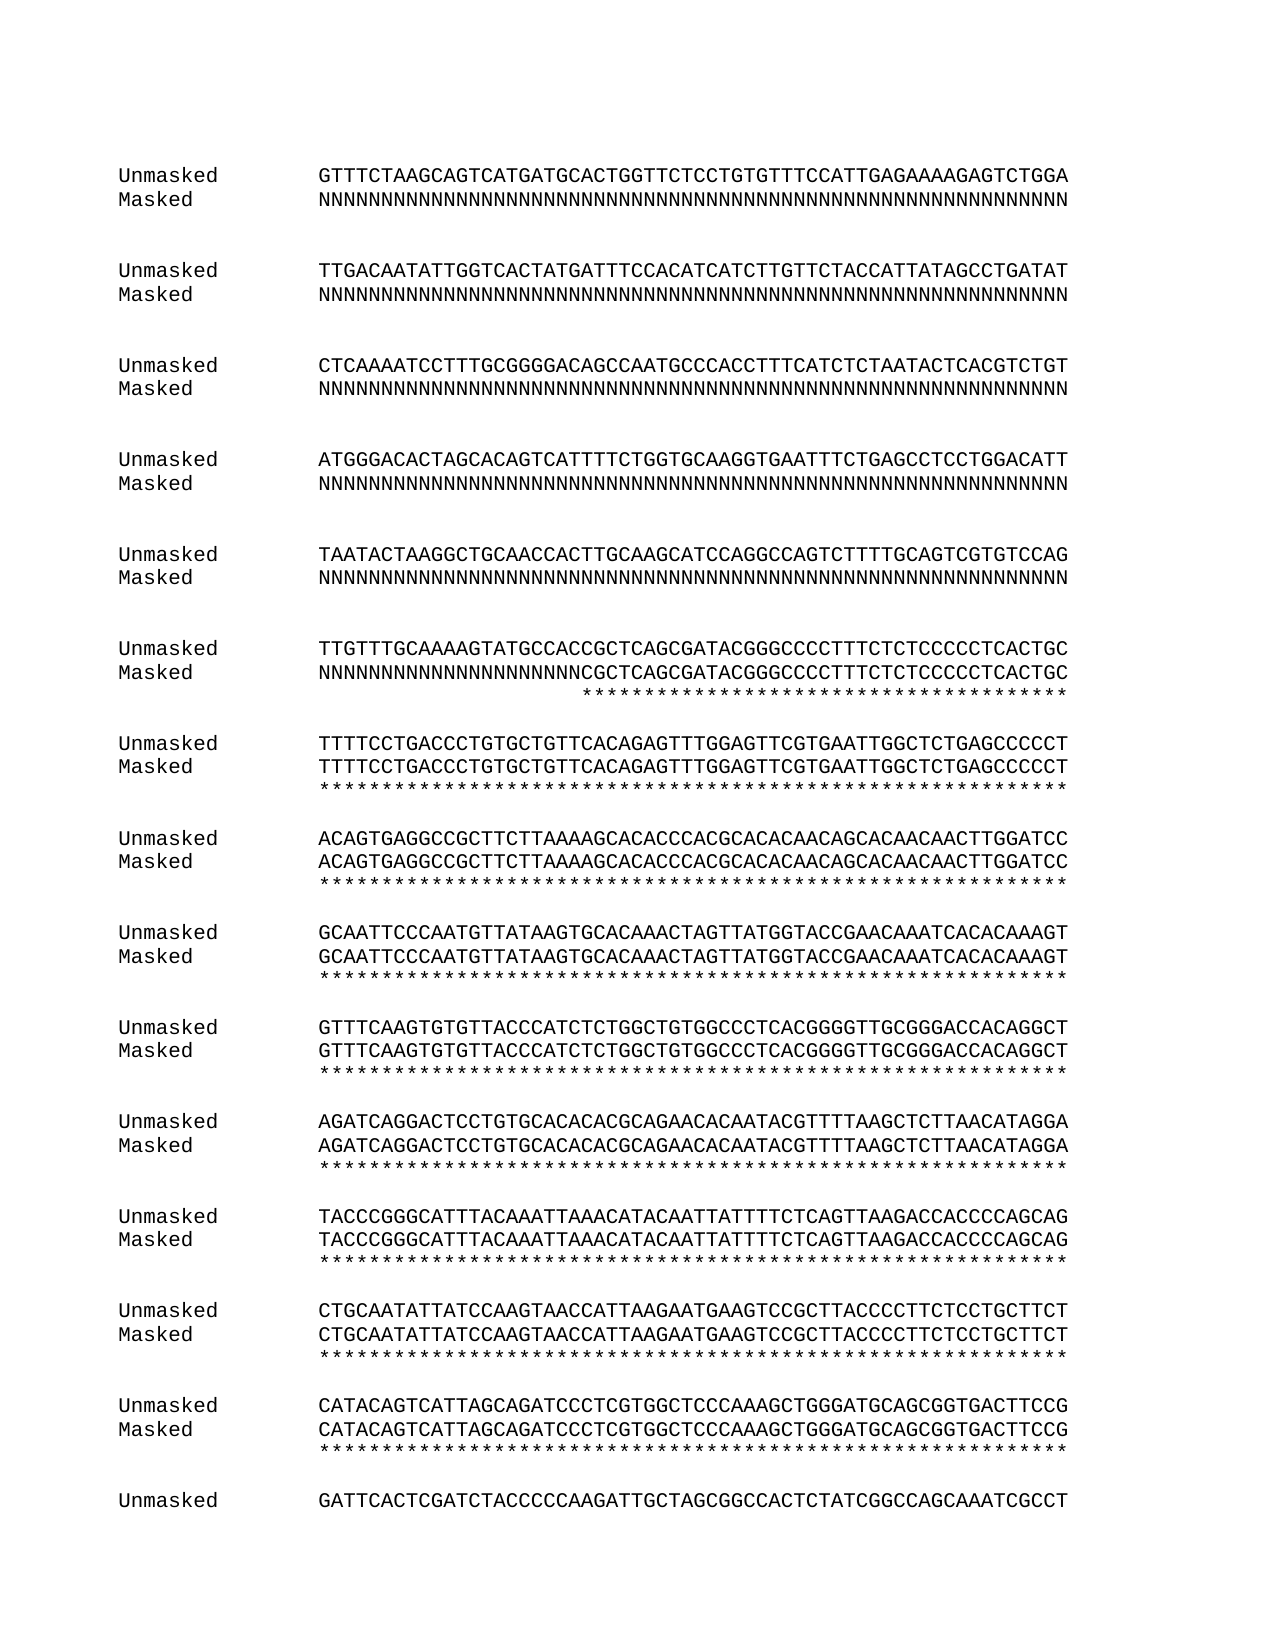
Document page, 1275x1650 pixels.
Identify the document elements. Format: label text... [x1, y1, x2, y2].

text Unmasked GATTCACTCGATCTACCCCCAAGATTGCTAGCGGCCACTCTATCGGCCAGCAAATCGCCT [118, 1489, 1157, 1513]
text Unmasked GCAATTCCCAATGTTATAAGTGCACAAACTAGTTATGGTACCGAACAAATCACACAAAGT [118, 922, 1157, 946]
text ************************************************************ [118, 875, 1157, 898]
text Unmasked CTCAAAATCCTTTGCGGGGACAGCCAATGCCCACCTTTCATCTCTAATACTCACGTCTGT [118, 354, 1157, 378]
text Unmasked TTGACAATATTGGTCACTATGATTTCCACATCATCTTGTTCTACCATTATAGCCTGATAT [118, 260, 1157, 284]
text Masked NNNNNNNNNNNNNNNNNNNNNNNNNNNNNNNNNNNNNNNNNNNNNNNNNNNNNNNNNNNN [118, 284, 1157, 307]
text Unmasked GTTTCTAAGCAGTCATGATGCACTGGTTCTCCTGTGTTTCCATTGAGAAAAGAGTCTGGA [118, 165, 1157, 189]
text Masked CTGCAATATTATCCAAGTAACCATTAAGAATGAAGTCCGCTTACCCCTTCTCCTGCTTCT [118, 1324, 1157, 1348]
text Unmasked TAATACTAAGGCTGCAACCACTTGCAAGCATCCAGGCCAGTCTTTTGCAGTCGTGTCCAG [118, 544, 1157, 567]
text Unmasked ATGGGACACTAGCACAGTCATTTTCTGGTGCAAGGTGAATTTCTGAGCCTCCTGGACATT [118, 449, 1157, 473]
text Masked NNNNNNNNNNNNNNNNNNNNNNNNNNNNNNNNNNNNNNNNNNNNNNNNNNNNNNNNNNNN [118, 378, 1157, 402]
text Unmasked CATACAGTCATTAGCAGATCCCTCGTGGCTCCCAAAGCTGGGATGCAGCGGTGACTTCCG [118, 1395, 1157, 1419]
text Unmasked AGATCAGGACTCCTGTGCACACACGCAGAACACAATACGTTTTAAGCTCTTAACATAGGA [118, 1111, 1157, 1135]
text Masked NNNNNNNNNNNNNNNNNNNNNCGCTCAGCGATACGGGCCCCTTTCTCTCCCCCTCACTGC [118, 662, 1157, 686]
text ************************************************************ [118, 1064, 1157, 1088]
text Unmasked TACCCGGGCATTTACAAATTAAACATACAATTATTTTCTCAGTTAAGACCACCCCAGCAG [118, 1206, 1157, 1229]
text ************************************************************ [118, 1158, 1157, 1182]
text Masked AGATCAGGACTCCTGTGCACACACGCAGAACACAATACGTTTTAAGCTCTTAACATAGGA [118, 1135, 1157, 1158]
text ************************************************************ [118, 969, 1157, 993]
text Unmasked ACAGTGAGGCCGCTTCTTAAAAGCACACCCACGCACACAACAGCACAACAACTTGGATCC [118, 827, 1157, 851]
text Masked NNNNNNNNNNNNNNNNNNNNNNNNNNNNNNNNNNNNNNNNNNNNNNNNNNNNNNNNNNNN [118, 567, 1157, 591]
text Unmasked TTTTCCTGACCCTGTGCTGTTCACAGAGTTTGGAGTTCGTGAATTGGCTCTGAGCCCCCT [118, 733, 1157, 757]
text Masked NNNNNNNNNNNNNNNNNNNNNNNNNNNNNNNNNNNNNNNNNNNNNNNNNNNNNNNNNNNN [118, 473, 1157, 496]
text Masked NNNNNNNNNNNNNNNNNNNNNNNNNNNNNNNNNNNNNNNNNNNNNNNNNNNNNNNNNNNN [118, 189, 1157, 213]
text Unmasked GTTTCAAGTGTGTTACCCATCTCTGGCTGTGGCCCTCACGGGGTTGCGGGACCACAGGCT [118, 1017, 1157, 1040]
text Masked TACCCGGGCATTTACAAATTAAACATACAATTATTTTCTCAGTTAAGACCACCCCAGCAG [118, 1229, 1157, 1253]
text Unmasked CTGCAATATTATCCAAGTAACCATTAAGAATGAAGTCCGCTTACCCCTTCTCCTGCTTCT [118, 1300, 1157, 1324]
text ************************************************************ [118, 1253, 1157, 1277]
text *************************************** [118, 686, 1157, 709]
text Masked ACAGTGAGGCCGCTTCTTAAAAGCACACCCACGCACACAACAGCACAACAACTTGGATCC [118, 851, 1157, 875]
text Unmasked TTGTTTGCAAAAGTATGCCACCGCTCAGCGATACGGGCCCCTTTCTCTCCCCCTCACTGC [118, 638, 1157, 662]
text Masked GTTTCAAGTGTGTTACCCATCTCTGGCTGTGGCCCTCACGGGGTTGCGGGACCACAGGCT [118, 1040, 1157, 1064]
text Masked CATACAGTCATTAGCAGATCCCTCGTGGCTCCCAAAGCTGGGATGCAGCGGTGACTTCCG [118, 1419, 1157, 1442]
text ************************************************************ [118, 1442, 1157, 1466]
text Masked TTTTCCTGACCCTGTGCTGTTCACAGAGTTTGGAGTTCGTGAATTGGCTCTGAGCCCCCT [118, 757, 1157, 780]
text Masked GCAATTCCCAATGTTATAAGTGCACAAACTAGTTATGGTACCGAACAAATCACACAAAGT [118, 946, 1157, 969]
text ************************************************************ [118, 780, 1157, 804]
text ************************************************************ [118, 1348, 1157, 1371]
